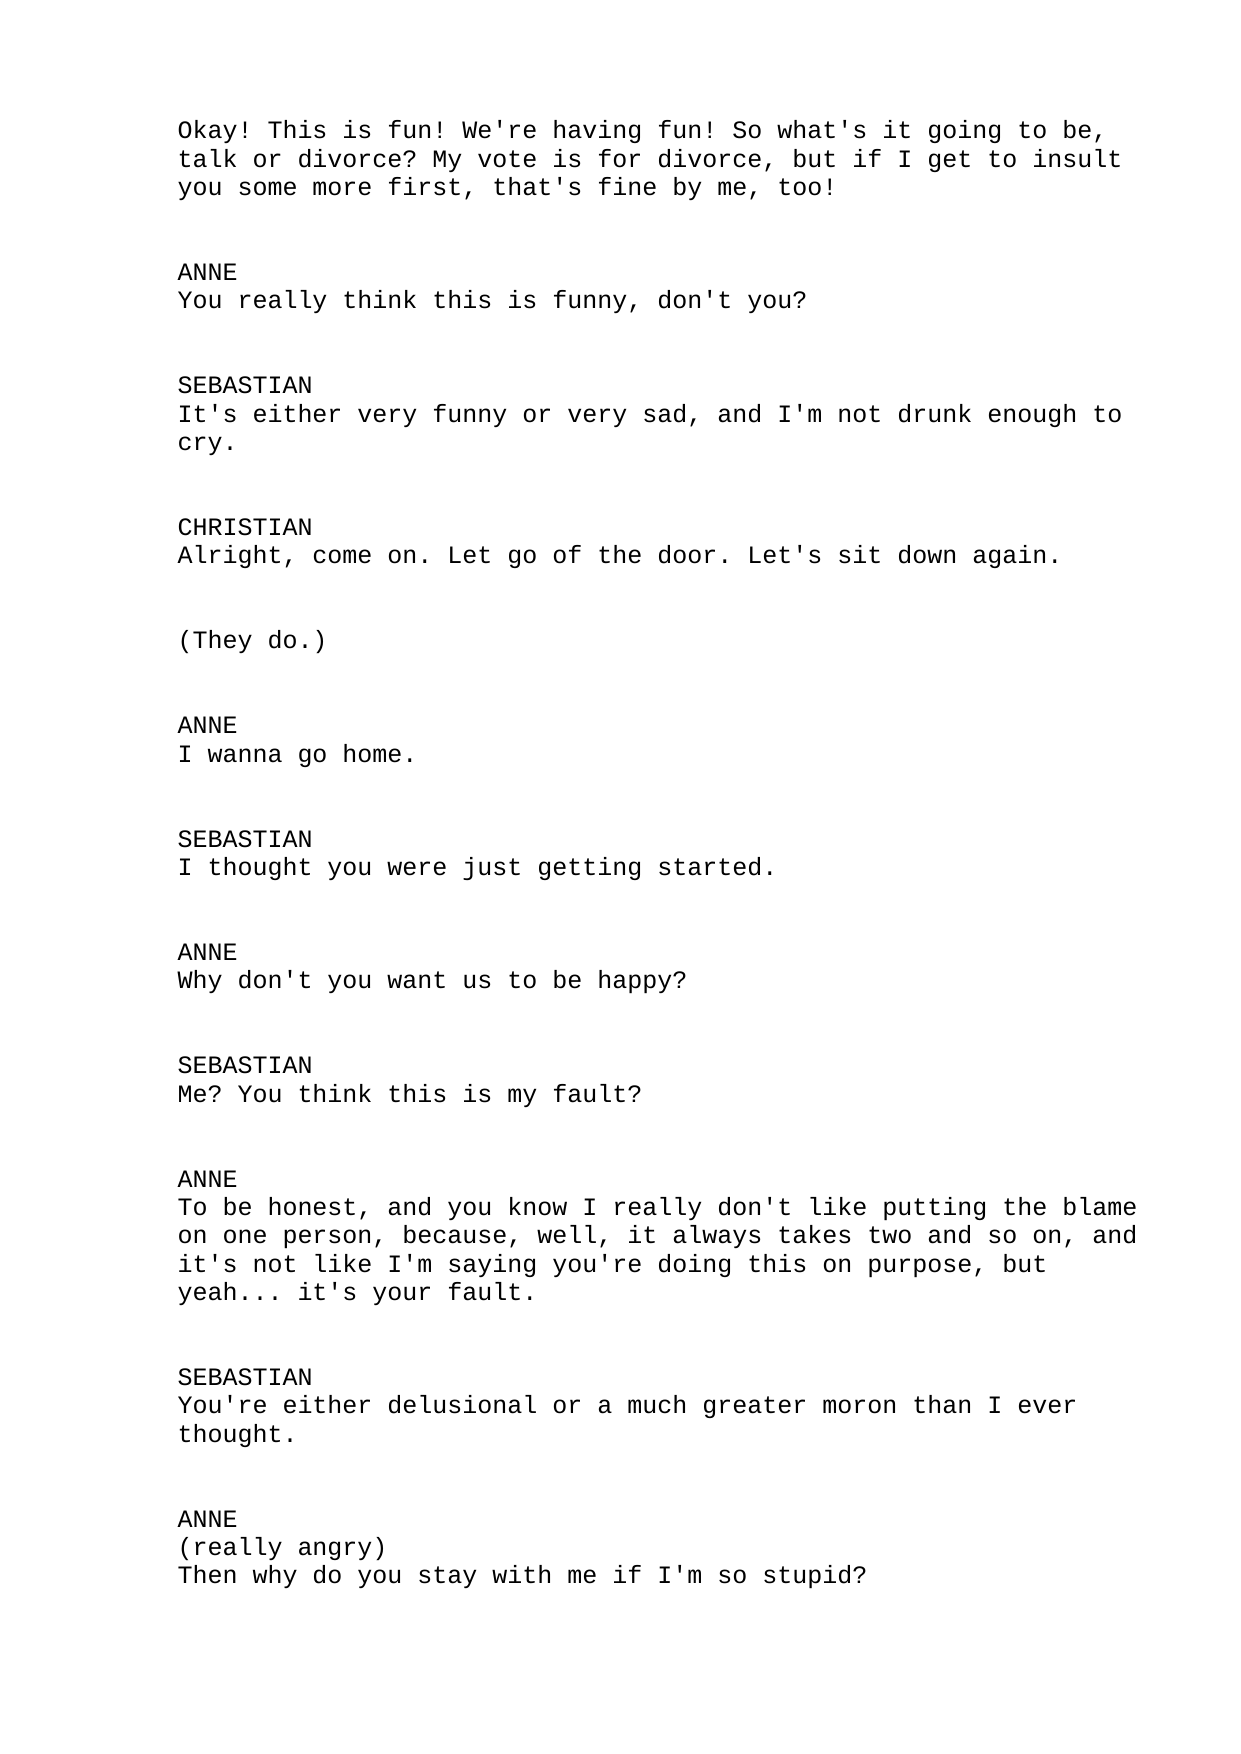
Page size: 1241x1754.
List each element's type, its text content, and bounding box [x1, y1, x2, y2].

text SEBASTIAN [327, 826, 1152, 855]
text Me? You think this is my fault? [657, 1081, 1152, 1110]
text Alright, come on. Let go of the door. Let's sit down again. [1077, 543, 1152, 571]
text I thought you were just getting started. [792, 855, 1152, 883]
text Why don't you want us to be happy? [702, 968, 1152, 996]
text To be honest, and you know I really don't like putting the blame on one person, because, well, it always takes two and so on, and it's not like I'm saying you're doing this on purpose, but yeah... it's your fault. [552, 1195, 1152, 1308]
text ANNE [252, 1506, 1152, 1535]
text (really angry) [402, 1535, 1152, 1563]
text You really think this is funny, don't you? [822, 288, 1152, 316]
text SEBASTIAN [327, 1053, 1152, 1081]
text SEBASTIAN [327, 1365, 1152, 1393]
text You're either delusional or a much greater moron than I ever thought. [312, 1393, 1152, 1450]
text ANNE [252, 713, 1152, 741]
text Okay! This is fun! We're having fun! So what's it going to be, talk or divorce? My vote is for divorce, but if I get to insult you some more first, that's fine by me, too! [852, 118, 1152, 203]
text It's either very funny or very sad, and I'm not drunk enough to cry. [252, 401, 1152, 458]
text (They do.) [342, 628, 1152, 656]
text CHRISTIAN [327, 515, 1152, 543]
text I wanna go home. [432, 741, 1152, 770]
text Then why do you stay with me if I'm so stupid? [882, 1563, 1152, 1591]
text ANNE [252, 260, 1152, 288]
text ANNE [252, 1166, 1152, 1195]
text ANNE [252, 940, 1152, 968]
text SEBASTIAN [327, 373, 1152, 401]
